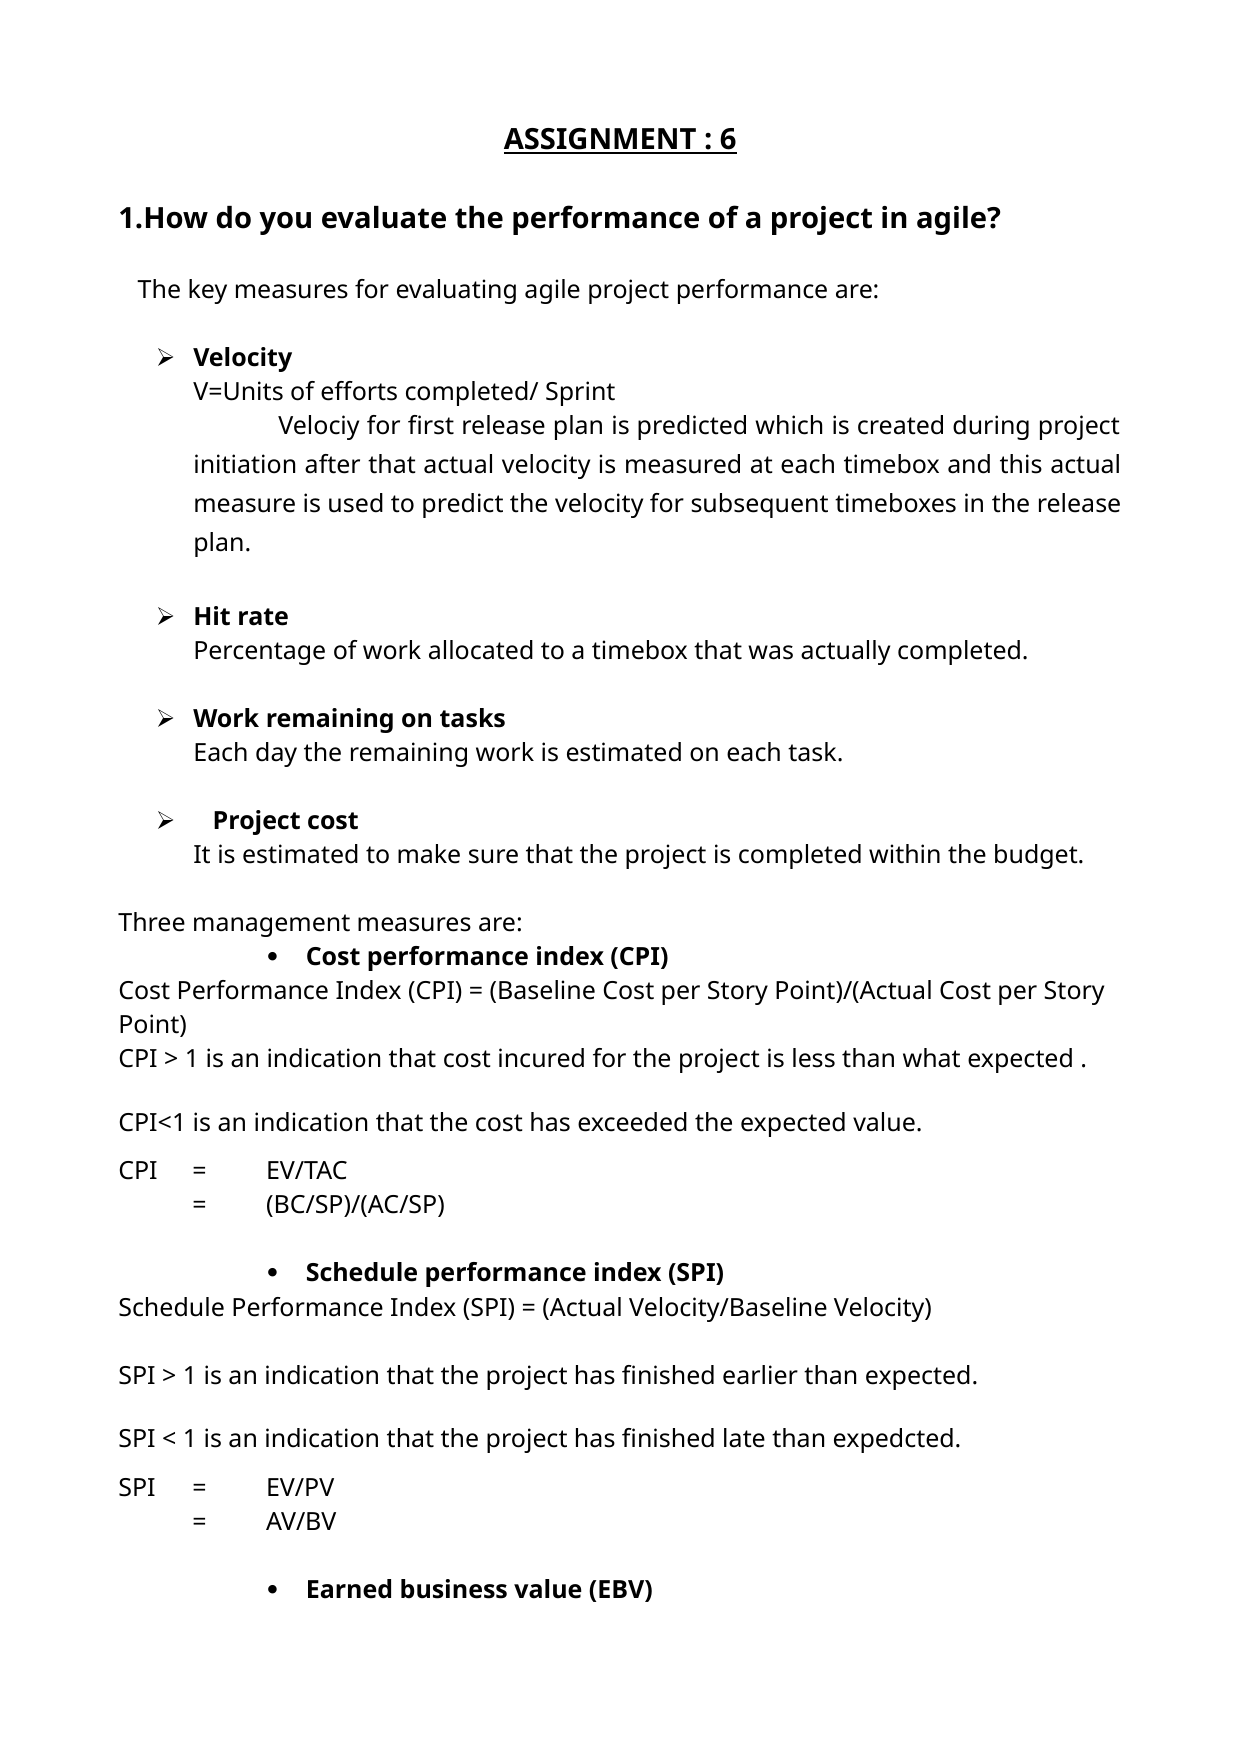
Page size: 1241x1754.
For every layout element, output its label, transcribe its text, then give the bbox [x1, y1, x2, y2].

list Work remaining on tasks [156, 700, 1122, 734]
text CPI > 1 is an indication that cost incured for the project is less than what expected . [118, 1041, 1122, 1075]
text Each day the remaining work is estimated on each task. [193, 734, 1122, 768]
text Schedule Performance Index (SPI) = (Actual Velocity/Baseline Velocity) [118, 1289, 1122, 1323]
text Three management measures are: [118, 905, 1122, 939]
text ASSIGNMENT : 6 [118, 118, 1122, 158]
list Hit rate [156, 598, 1122, 632]
text = (BC/SP)/(AC/SP) [118, 1187, 1122, 1221]
text SPI = EV/PV [118, 1469, 1122, 1503]
list Cost performance index (CPI) [268, 939, 1122, 973]
text V=Units of efforts completed/ Sprint [193, 373, 1122, 407]
list Project cost [156, 803, 1122, 837]
text It is estimated to make sure that the project is completed within the budget. [193, 837, 1122, 871]
text SPI < 1 is an indication that the project has finished late than expedcted. [118, 1421, 1122, 1454]
text = AV/BV [118, 1503, 1122, 1537]
text CPI = EV/TAC [118, 1153, 1122, 1187]
text Cost Performance Index (CPI) = (Baseline Cost per Story Point)/(Actual Cost per Story Point) [118, 973, 1122, 1041]
text Velociy for first release plan is predicted which is created during project initiation after that actual velocity is measured at each timebox and this actual measure is used to predict the velocity for subsequent timeboxes in the release plan. [193, 407, 1122, 559]
text The key measures for evaluating agile project performance are: [118, 271, 1122, 305]
list Earned business value (EBV) [268, 1571, 1122, 1605]
text Percentage of work allocated to a timebox that was actually completed. [193, 632, 1122, 666]
text SPI > 1 is an indication that the project has finished earlier than expected. [118, 1357, 1122, 1391]
list Velocity [156, 339, 1122, 373]
list Schedule performance index (SPI) [268, 1255, 1122, 1289]
text CPI<1 is an indication that the cost has exceeded the expected value. [118, 1104, 1122, 1138]
text 1.How do you evaluate the performance of a project in agile? [118, 197, 1122, 237]
